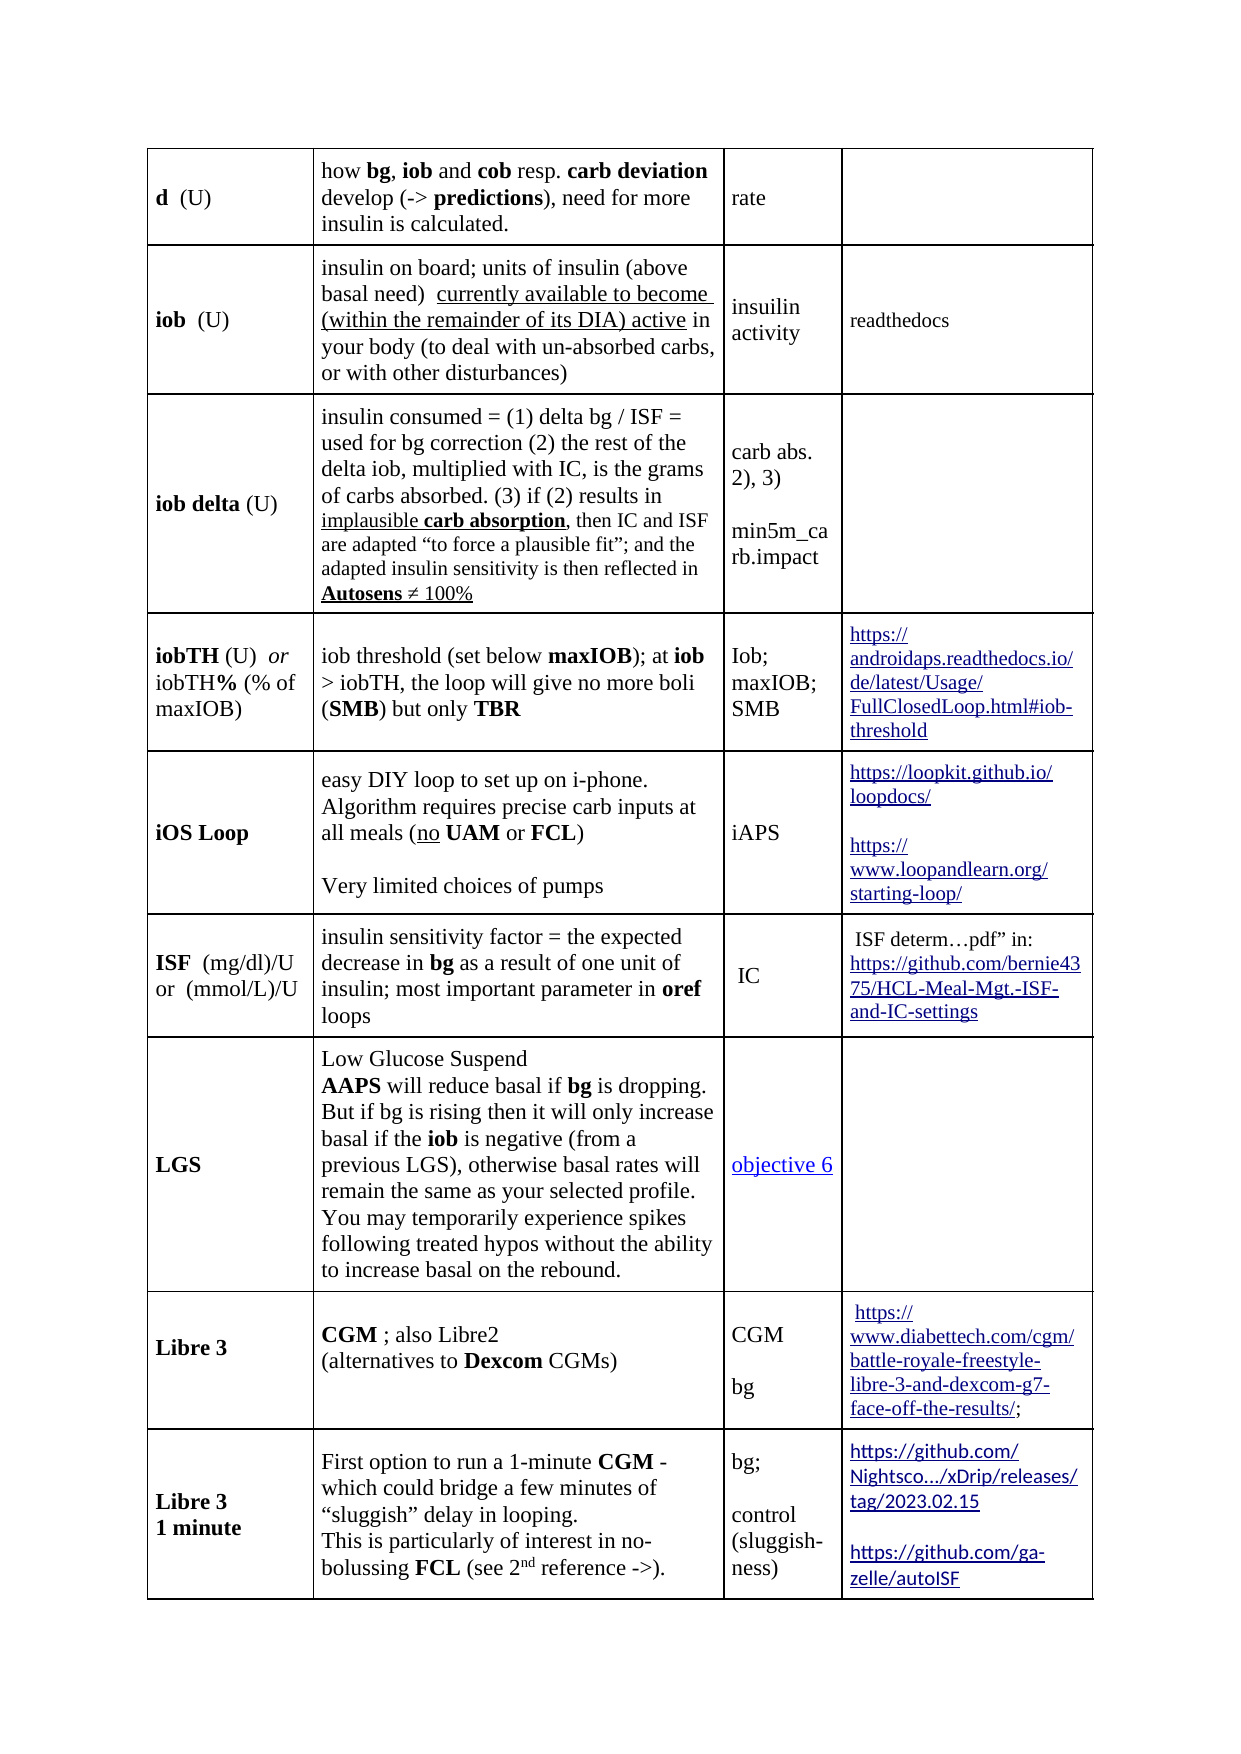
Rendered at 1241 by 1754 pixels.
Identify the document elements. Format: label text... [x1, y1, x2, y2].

table_cell insulin sensitivity factor = the expected decrease in bg as a result of one unit of insulin; most important parameter in oref loops [314, 915, 723, 1036]
table_cell [843, 395, 1092, 612]
table_cell Iob; maxIOB; SMB [725, 614, 841, 750]
table_cell Low Glucose Suspend AAPS will reduce basal if bg is dropping. But if bg is rising then it will only increase basal if the iob is negative (from a previous LGS), otherwise basal rates will remain the same as your selected profile. You may temporarily experience spikes following treated hypos without the ability to increase basal on the rebound. [314, 1038, 723, 1291]
table_cell insulin consumed = (1) delta bg / ISF = used for bg correction (2) the rest of the delta iob, multiplied with IC, is the grams of carbs absorbed. (3) if (2) results in implausible carb absorption, then IC and ISF are adapted “to force a plausible fit”; and the adapted insulin sensitivity is then reflected in Autosens ≠ 100% [314, 395, 723, 612]
table_cell iob (U) [148, 246, 313, 393]
table_cell CGM bg [725, 1292, 841, 1428]
table_cell rate [725, 149, 841, 244]
table_cell ISF (mg/dl)/U or (mmol/L)/U [148, 915, 313, 1036]
table_cell CGM ; also Libre2 (alternatives to Dexcom CGMs) [314, 1292, 723, 1428]
table_cell iobTH (U) or iobTH% (% of maxIOB) [148, 614, 313, 750]
table_cell readthedocs [843, 246, 1092, 393]
table_cell d (U) [148, 149, 313, 244]
table_cell IC [725, 915, 841, 1036]
table_cell bg; control (sluggish-ness) [725, 1430, 841, 1598]
table_cell objective 6 [725, 1038, 841, 1291]
table_cell iOS Loop [148, 752, 313, 913]
table_cell insulin on board; units of insulin (above basal need) currently available to become (within the remainder of its DIA) active in your body (to deal with un-absorbed carbs, or with other disturbances) [314, 246, 723, 393]
table_cell Libre 3 1 minute [148, 1430, 313, 1598]
table_cell [843, 149, 1092, 244]
table_cell iob threshold (set below maxIOB); at iob > iobTH, the loop will give no more boli (SMB) but only TBR [314, 614, 723, 750]
table_cell Libre 3 [148, 1292, 313, 1428]
table_cell iAPS [725, 752, 841, 913]
table_cell LGS [148, 1038, 313, 1291]
table_cell [843, 1038, 1092, 1291]
table_cell carb abs. 2), 3) min5m_carb.impact [725, 395, 841, 612]
table_cell iob delta (U) [148, 395, 313, 612]
table_cell https://androidaps.readthedocs.io/de/latest/Usage/FullClosedLoop.html#iob-threshold [843, 614, 1092, 750]
table_cell First option to run a 1-minute CGM - which could bridge a few minutes of “sluggish” delay in looping. This is particularly of interest in no-bolussing FCL (see 2nd reference ->). [314, 1430, 723, 1598]
table_cell https://www.diabettech.com/cgm/battle-royale-freestyle-libre-3-and-dexcom-g7-face-off-the-results/; [843, 1292, 1092, 1428]
table_cell https://loopkit.github.io/loopdocs/ https://www.loopandlearn.org/starting-loop/ [843, 752, 1092, 913]
table_cell https://github.com/Nightsco.../xDrip/releases/tag/2023.02.15 https://github.com/ga-zelle/autoISF [843, 1430, 1092, 1598]
table_cell insuilin activity [725, 246, 841, 393]
table_cell easy DIY loop to set up on i-phone. Algorithm requires precise carb inputs at all meals (no UAM or FCL) Very limited choices of pumps [314, 752, 723, 913]
table_cell how bg, iob and cob resp. carb deviation develop (-> predictions), need for more insulin is calculated. [314, 149, 723, 244]
table_cell ISF determ…pdf” in: https://github.com/bernie4375/HCL-Meal-Mgt.-ISF-and-IC-settings [843, 915, 1092, 1036]
